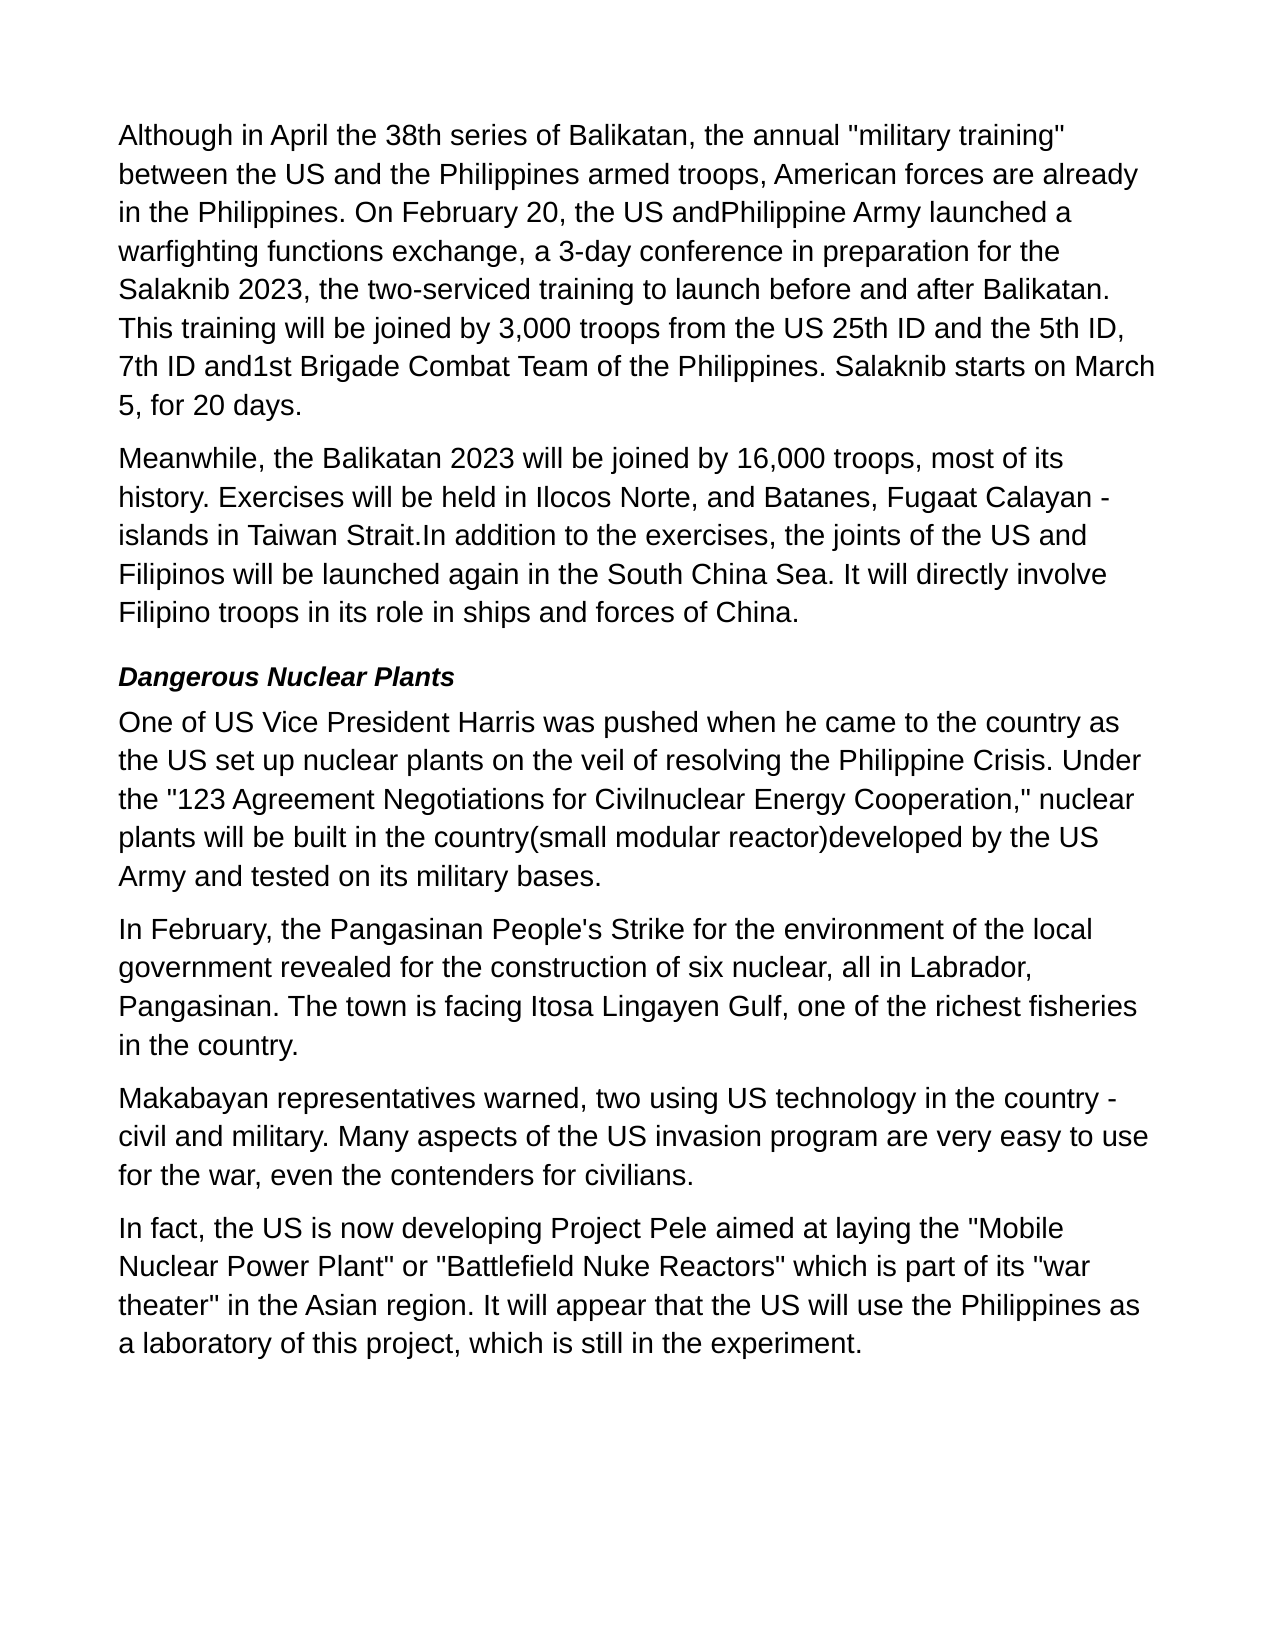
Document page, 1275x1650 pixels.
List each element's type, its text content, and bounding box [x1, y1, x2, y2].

text Makabayan representatives warned, two using US technology in the country - civil and military. Many aspects of the US invasion program are very easy to use for the war, even the contenders for civilians. [118, 1081, 1157, 1191]
text Although in April the 38th series of Balikatan, the annual "military training" between the US and the Philippines armed troops, American forces are already in the Philippines. On February 20, the US andPhilippine Army launched a warfighting functions exchange, a 3-day conference in preparation for the Salaknib 2023, the two-serviced training to launch before and after Balikatan. This training will be joined by 3,000 troops from the US 25th ID and the 5th ID, 7th ID and1st Brigade Combat Team of the Philippines. Salaknib starts on March 5, for 20 days. [118, 118, 1157, 421]
text In February, the Pangasinan People's Strike for the environment of the local government revealed for the construction of six nuclear, all in Labrador, Pangasinan. The town is facing Itosa Lingayen Gulf, one of the richest fisheries in the country. [118, 912, 1157, 1061]
subtitle Dangerous Nuclear Plants [118, 661, 1157, 692]
text Meanwhile, the Balikatan 2023 will be joined by 16,000 troops, most of its history. Exercises will be held in Ilocos Norte, and Batanes, Fugaat Calayan - islands in Taiwan Strait.In addition to the exercises, the joints of the US and Filipinos will be launched again in the South China Sea. It will directly involve Filipino troops in its role in ships and forces of China. [118, 441, 1157, 629]
text In fact, the US is now developing Project Pele aimed at laying the "Mobile Nuclear Power Plant" or "Battlefield Nuke Reactors" which is part of its "war theater" in the Asian region. It will appear that the US will use the Philippines as a laboratory of this project, which is still in the experiment. [118, 1211, 1157, 1360]
text One of US Vice President Harris was pushed when he came to the country as the US set up nuclear plants on the veil of resolving the Philippine Crisis. Under the "123 Agreement Negotiations for Civilnuclear Energy Cooperation," nuclear plants will be built in the country(small modular reactor)developed by the US Army and tested on its military bases. [118, 704, 1157, 892]
